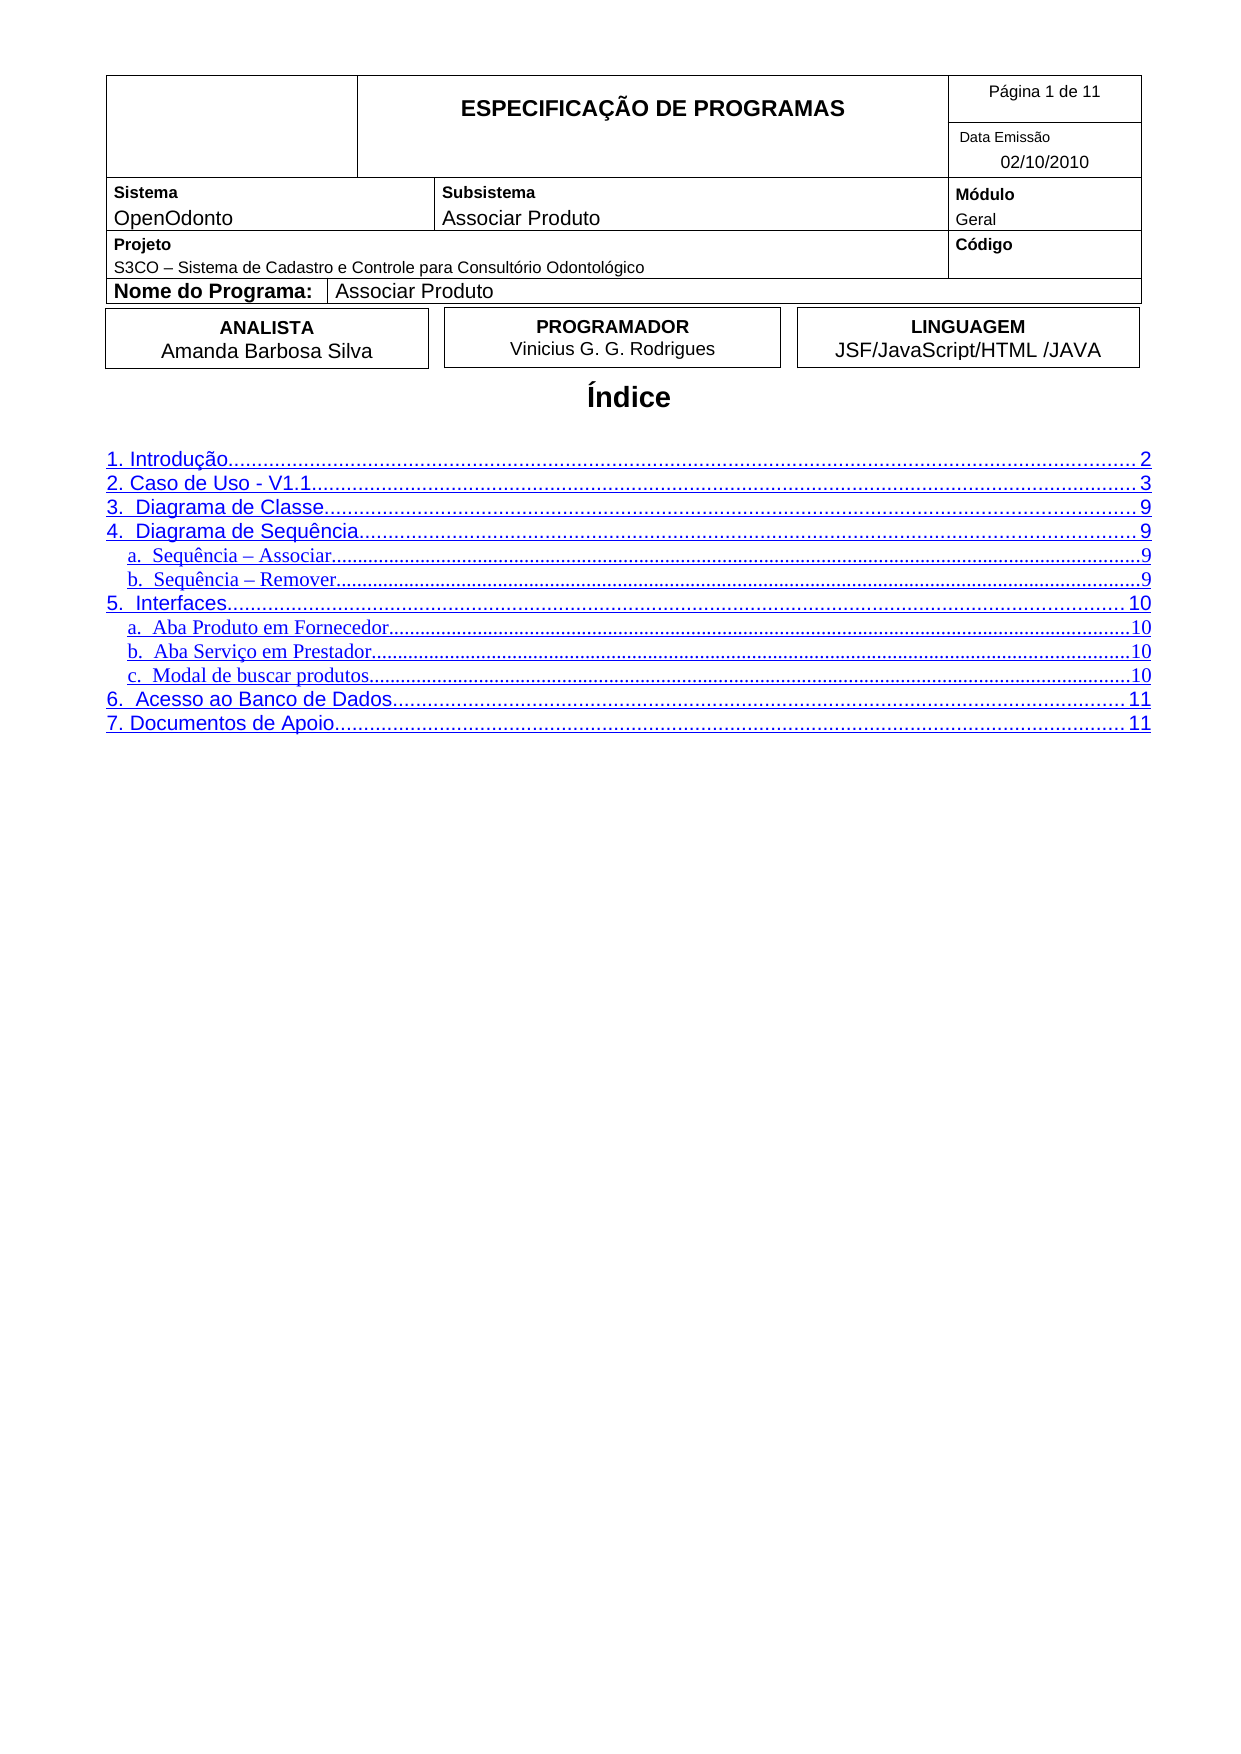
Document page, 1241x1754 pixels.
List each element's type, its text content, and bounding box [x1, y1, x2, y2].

text 2. Caso de Uso - V1.1 3 [106, 471, 1151, 492]
text 5. Interfaces 10 [106, 591, 1151, 612]
text 1. Introdução 2 [106, 447, 1151, 468]
text 6. Acesso ao Banco de Dados 11 [106, 687, 1151, 708]
text b. Sequência – Remover 9 [127, 567, 1151, 588]
text 3. Diagrama de Classe 9 [106, 495, 1151, 516]
text a. Aba Produto em Fornecedor 10 [127, 615, 1151, 636]
text b. Aba Serviço em Prestador 10 [127, 639, 1151, 660]
text 7. Documentos de Apoio 11 [106, 711, 1151, 732]
text 4. Diagrama de Sequência 9 [106, 519, 1151, 540]
text a. Sequência – Associar 9 [127, 543, 1151, 564]
subtitle Índice [106, 380, 1151, 414]
text c. Modal de buscar produtos 10 [127, 663, 1151, 684]
